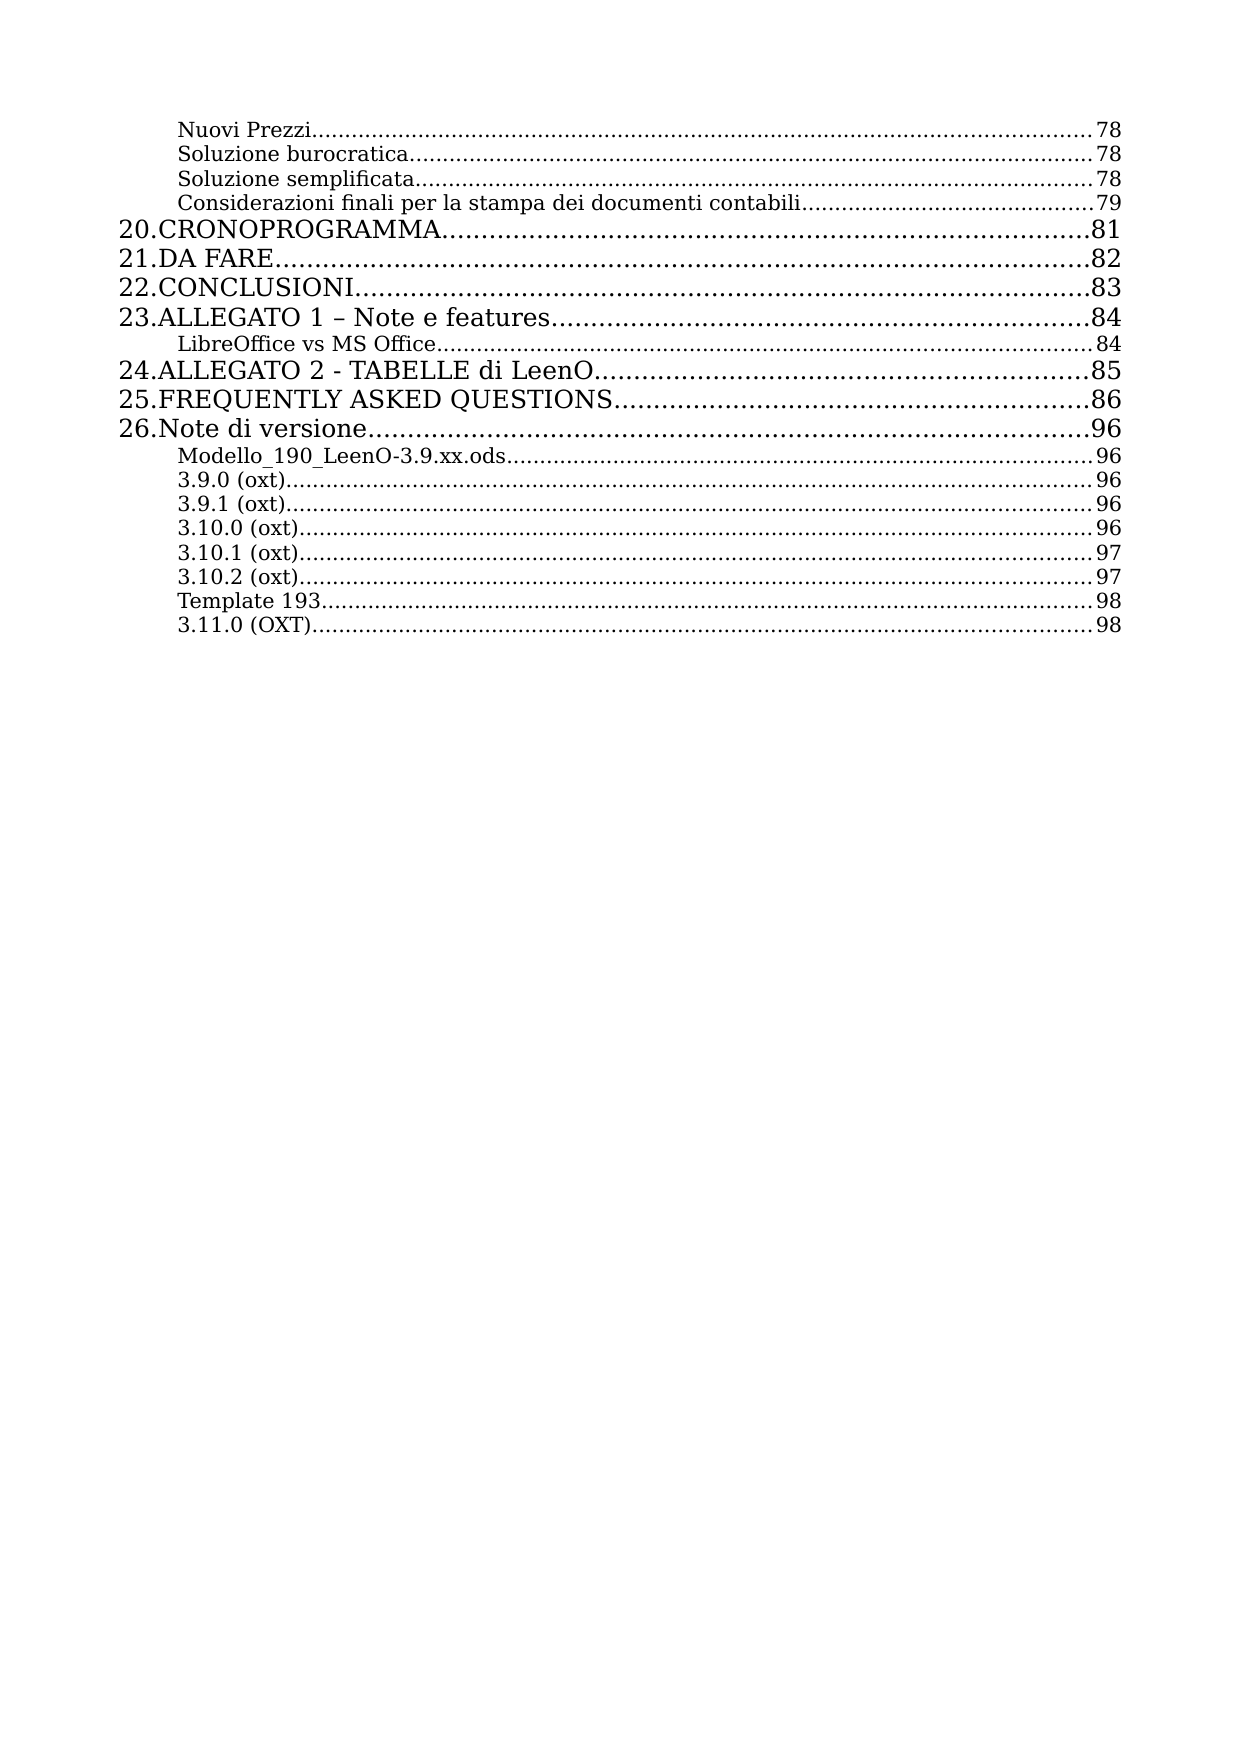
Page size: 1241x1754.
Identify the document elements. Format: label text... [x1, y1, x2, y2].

text 21.DA FARE 82 [118, 244, 1122, 273]
text 3.9.0 (oxt) 96 [177, 468, 1122, 492]
text 3.10.1 (oxt) 97 [177, 541, 1122, 565]
text 26.Note di versione 96 [118, 414, 1122, 444]
text Soluzione burocratica 78 [177, 142, 1122, 167]
text Template 193 98 [177, 589, 1122, 613]
text LibreOffice vs MS Office 84 [177, 332, 1122, 356]
text 25.FREQUENTLY ASKED QUESTIONS 86 [118, 385, 1122, 414]
text Modello_190_LeenO-3.9.xx.ods 96 [177, 444, 1122, 468]
text Soluzione semplificata 78 [177, 167, 1122, 191]
text Considerazioni finali per la stampa dei documenti contabili 79 [177, 191, 1122, 215]
text 3.11.0 (OXT) 98 [177, 613, 1122, 638]
text 22.CONCLUSIONI 83 [118, 273, 1122, 303]
text 3.10.2 (oxt) 97 [177, 565, 1122, 589]
text 3.9.1 (oxt) 96 [177, 492, 1122, 516]
text 23.ALLEGATO 1 – Note e features 84 [118, 303, 1122, 332]
text 20.CRONOPROGRAMMA 81 [118, 215, 1122, 244]
text 3.10.0 (oxt) 96 [177, 516, 1122, 541]
text 24.ALLEGATO 2 - TABELLE di LeenO 85 [118, 356, 1122, 385]
text Nuovi Prezzi 78 [177, 118, 1122, 142]
